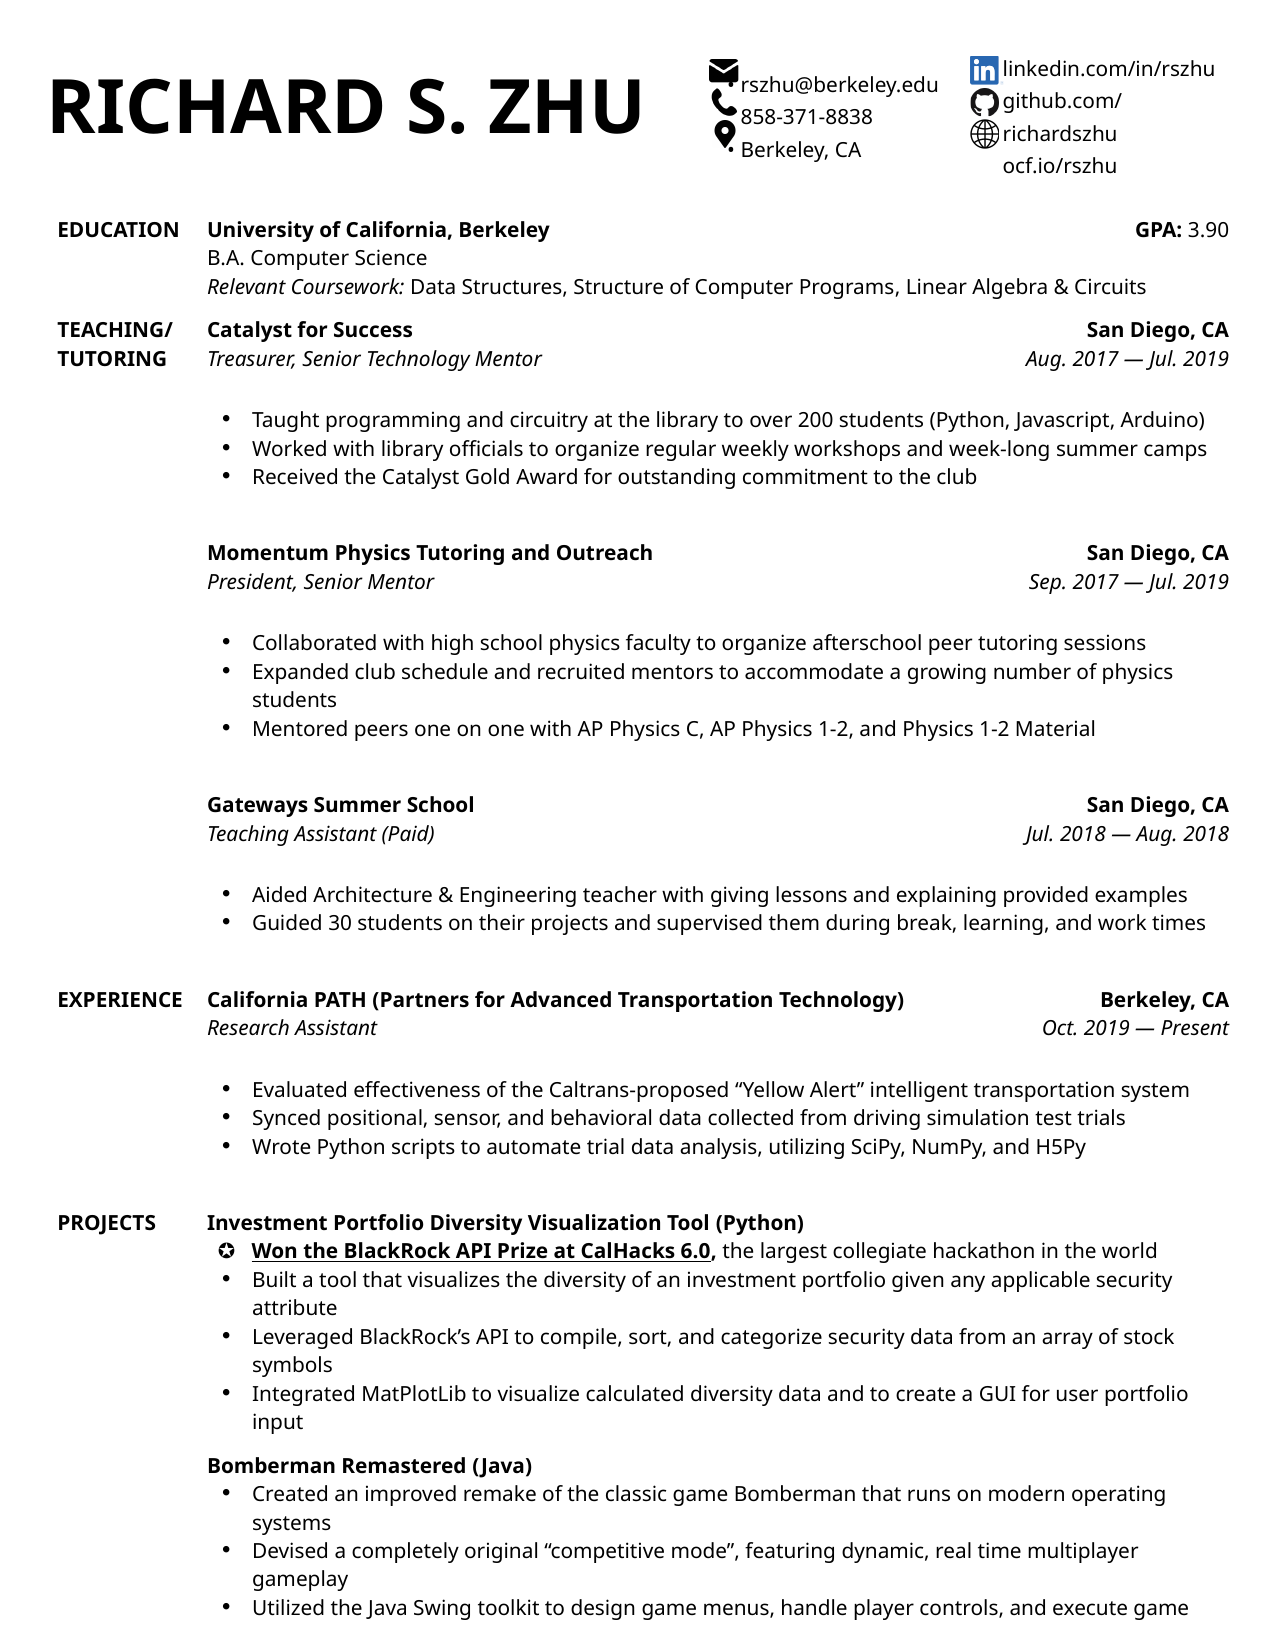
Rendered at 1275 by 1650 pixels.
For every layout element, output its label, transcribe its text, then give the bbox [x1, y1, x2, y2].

table_header [46, 405, 196, 491]
picture [711, 120, 739, 148]
table_header Relevant Coursework: Data Structures, Structure of Computer Programs, Linear Algebra & Circuits [196, 272, 1228, 300]
table_header San Diego, CA Aug. 2017 — Jul. 2019 [919, 300, 1228, 372]
table_header [46, 629, 196, 742]
table_header Gateways Summer School Teaching Assistant (Paid) [196, 775, 918, 847]
table_header Aided Architecture & Engineering teacher with giving lessons and explaining provided examples Guided 30 students on their projects and supervised them during break, learning, and work times [196, 880, 1228, 937]
table_header RICHARD S. ZHU [46, 51, 721, 183]
table_header San Diego, CA Jul. 2018 — Aug. 2018 [919, 775, 1228, 847]
table_header rszhu@berkeley.edu 858-371-8838 Berkeley, CA [740, 51, 984, 183]
table_cell [46, 1436, 196, 1621]
table_header Investment Portfolio Diversity Visualization Tool (Python) ✪ Won the BlackRock API Prize at CalHacks 6.0, the largest collegiate hackathon in the world Built a tool that visualizes the diversity of an investment portfolio given any applicable security attribute Leveraged BlackRock’s API to compile, sort, and categorize security data from an array of stock symbols Integrated MatPlotLib to visualize calculated diversity data and to create a GUI for user portfolio input [196, 1193, 1228, 1436]
table_header • • [721, 88, 740, 183]
picture [970, 119, 999, 149]
picture [970, 56, 1004, 85]
table_header Berkeley, CA Oct. 2019 — Present [919, 970, 1228, 1042]
table_cell Bomberman Remastered (Java) Created an improved remake of the classic game Bomberman that runs on modern operating systems Devised a completely original “competitive mode”, featuring dynamic, real time multiplayer gameplay Utilized the Java Swing toolkit to design game menus, handle player controls, and execute game [196, 1436, 1228, 1621]
table_header [46, 524, 196, 595]
table_header [46, 880, 196, 937]
table_header [984, 85, 1002, 183]
picture [706, 53, 740, 116]
table_header Taught programming and circuitry at the library to over 200 students (Python, Javascript, Arduino) Worked with library officials to organize regular weekly workshops and week-long summer camps Received the Catalyst Gold Award for outstanding commitment to the club [196, 405, 1228, 491]
table_header GPA: 3.90 [862, 200, 1228, 272]
table_header Catalyst for Success Treasurer, Senior Technology Mentor [196, 300, 918, 372]
table_header San Diego, CA Sep. 2017 — Jul. 2019 [919, 524, 1228, 595]
table_header Evaluated effectiveness of the Caltrans-proposed “Yellow Alert” intelligent transportation system Synced positional, sensor, and behavioral data collected from driving simulation test trials Wrote Python scripts to automate trial data analysis, utilizing SciPy, NumPy, and H5Py [196, 1075, 1228, 1160]
table_header PROJECTS [46, 1193, 196, 1436]
table_header Momentum Physics Tutoring and Outreach President, Senior Mentor [196, 524, 918, 595]
table_header [46, 1075, 196, 1160]
table_header TEACHING/ TUTORING [46, 300, 196, 372]
table_header California PATH (Partners for Advanced Transportation Technology) Research Assistant [196, 970, 918, 1042]
table_header [46, 272, 196, 300]
table_header [984, 51, 1002, 56]
table_header Collaborated with high school physics faculty to organize afterschool peer tutoring sessions Expanded club schedule and recruited mentors to accommodate a growing number of physics students Mentored peers one on one with AP Physics C, AP Physics 1-2, and Physics 1-2 Material [196, 629, 1228, 742]
table_header University of California, Berkeley B.A. Computer Science [196, 200, 862, 272]
table_header EXPERIENCE [46, 970, 196, 1042]
table_header [46, 775, 196, 847]
table_header EDUCATION [46, 200, 196, 272]
picture [970, 88, 999, 117]
table_header linkedin.com/in/rszhu github.com/richardszhu ocf.io/rszhu [1003, 51, 1228, 183]
